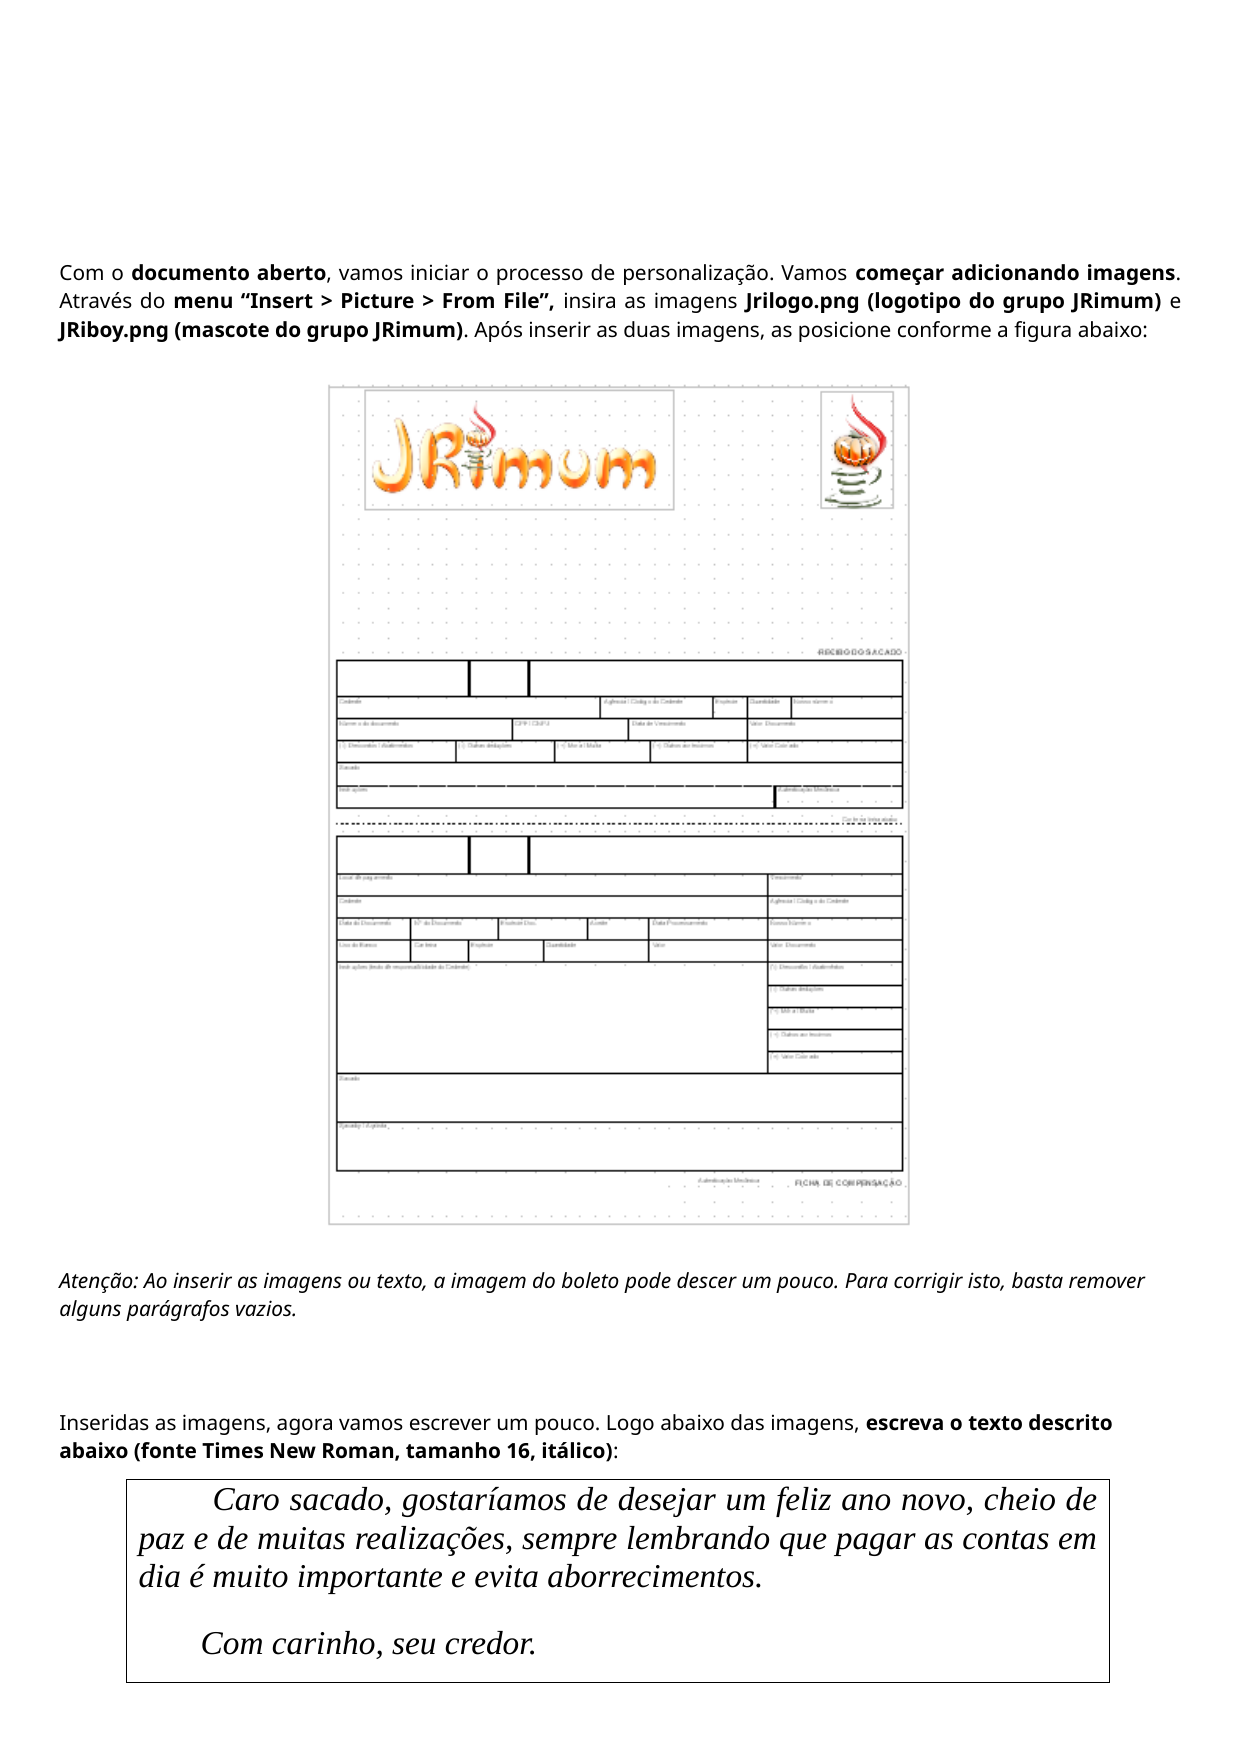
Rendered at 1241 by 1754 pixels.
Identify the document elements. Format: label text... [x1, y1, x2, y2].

text Com o documento aberto, vamos iniciar o processo de personalização. Vamos começar adicionando imagens. Através do menu “Insert > Picture > From File”, insira as imagens Jrilogo.png (logotipo do grupo JRimum) e JRiboy.png (mascote do grupo JRimum). Após inserir as duas imagens, as posicione conforme a figura abaixo: [59, 258, 1181, 343]
text Atenção: Ao inserir as imagens ou texto, a imagem do boleto pode descer um pouco. Para corrigir isto, basta remover alguns parágrafos vazios. [59, 1266, 1181, 1323]
text Inseridas as imagens, agora vamos escrever um pouco. Logo abaixo das imagens, escreva o texto descrito abaixo (fonte Times New Roman, tamanho 16, itálico): [59, 1408, 1181, 1465]
